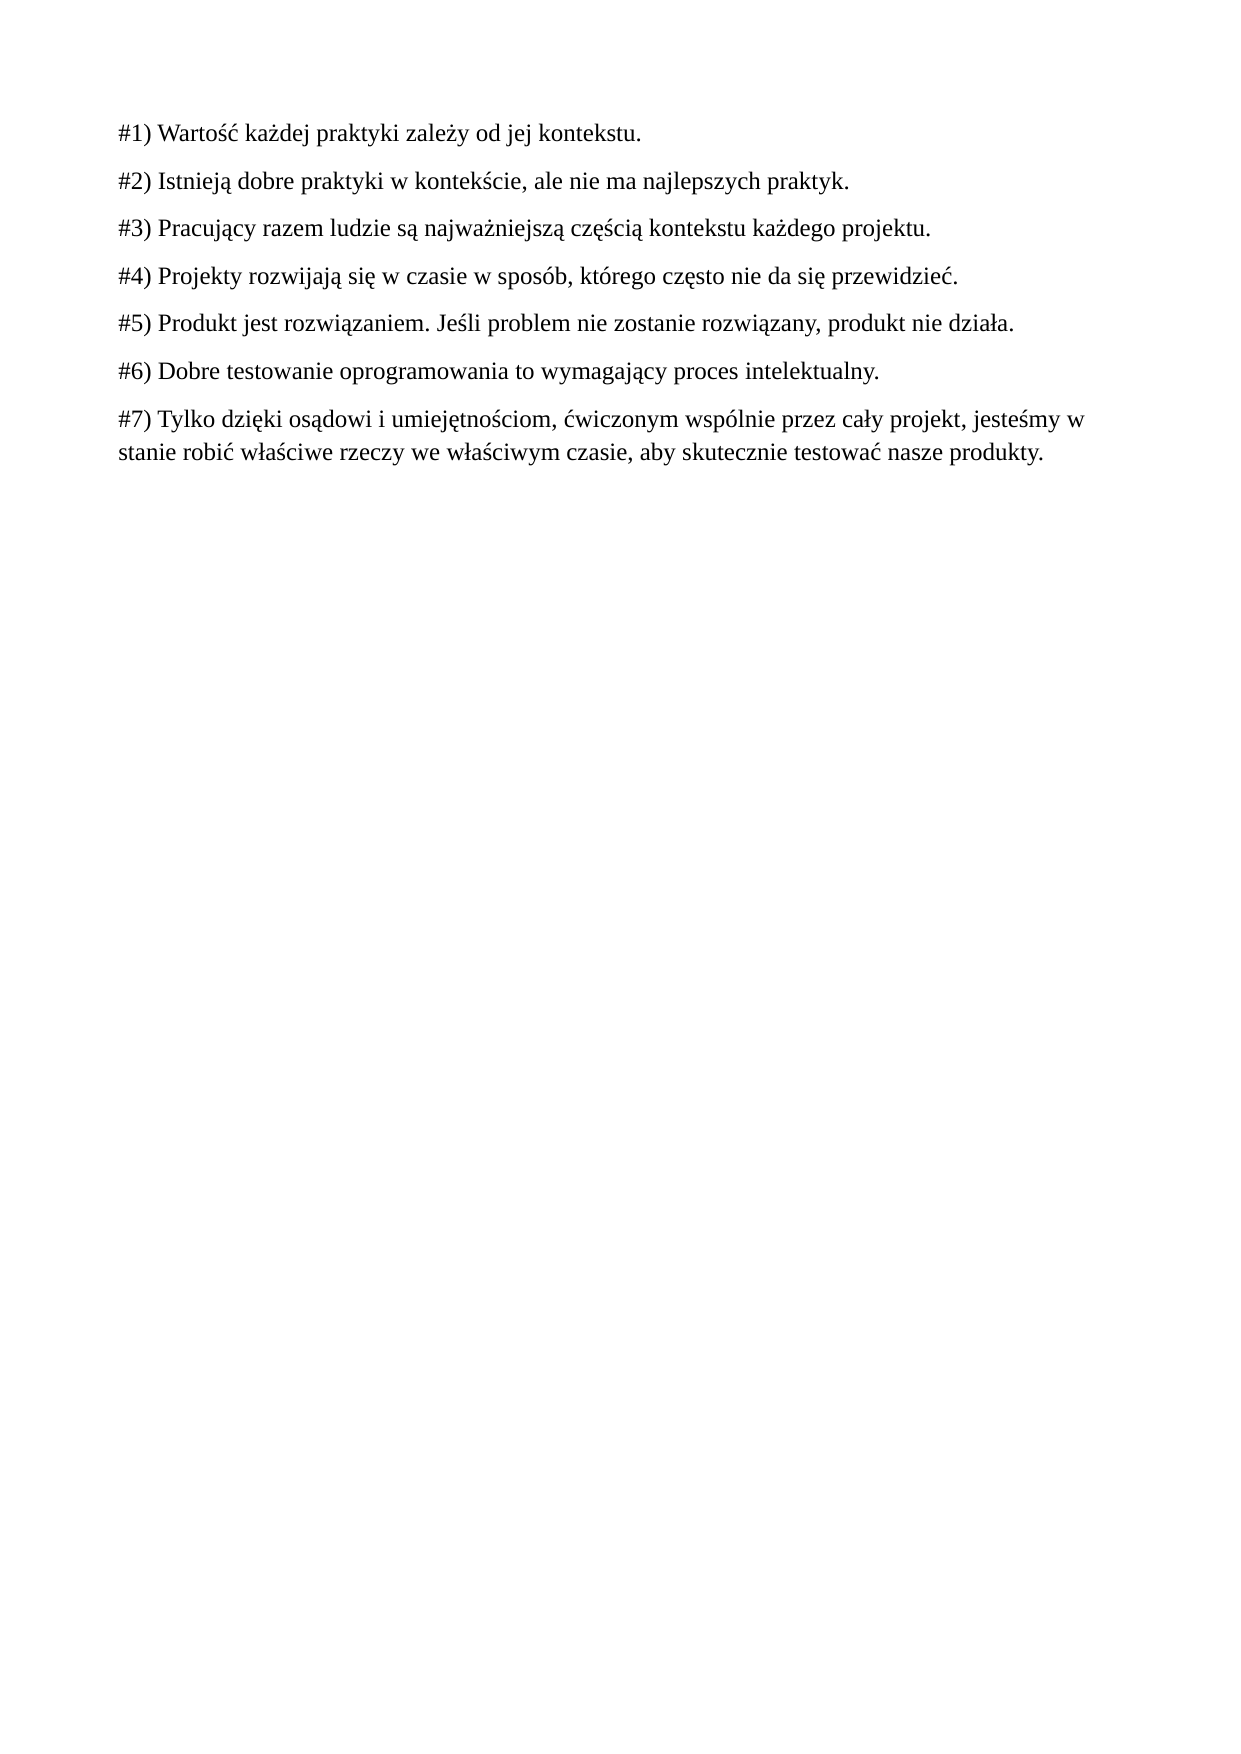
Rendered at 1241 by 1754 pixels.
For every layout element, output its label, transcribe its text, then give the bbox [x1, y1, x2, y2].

text #4) Projekty rozwijają się w czasie w sposób, którego często nie da się przewidzieć. [118, 261, 1122, 290]
text #2) Istnieją dobre praktyki w kontekście, ale nie ma najlepszych praktyk. [118, 166, 1122, 194]
text #1) Wartość każdej praktyki zależy od jej kontekstu. [118, 118, 1122, 147]
text #6) Dobre testowanie oprogramowania to wymagający proces intelektualny. [118, 356, 1122, 385]
text #5) Produkt jest rozwiązaniem. Jeśli problem nie zostanie rozwiązany, produkt nie działa. [118, 308, 1122, 337]
text #3) Pracujący razem ludzie są najważniejszą częścią kontekstu każdego projektu. [118, 213, 1122, 242]
text #7) Tylko dzięki osądowi i umiejętnościom, ćwiczonym wspólnie przez cały projekt, jesteśmy w stanie robić właściwe rzeczy we właściwym czasie, aby skutecznie testować nasze produkty. [118, 404, 1122, 466]
